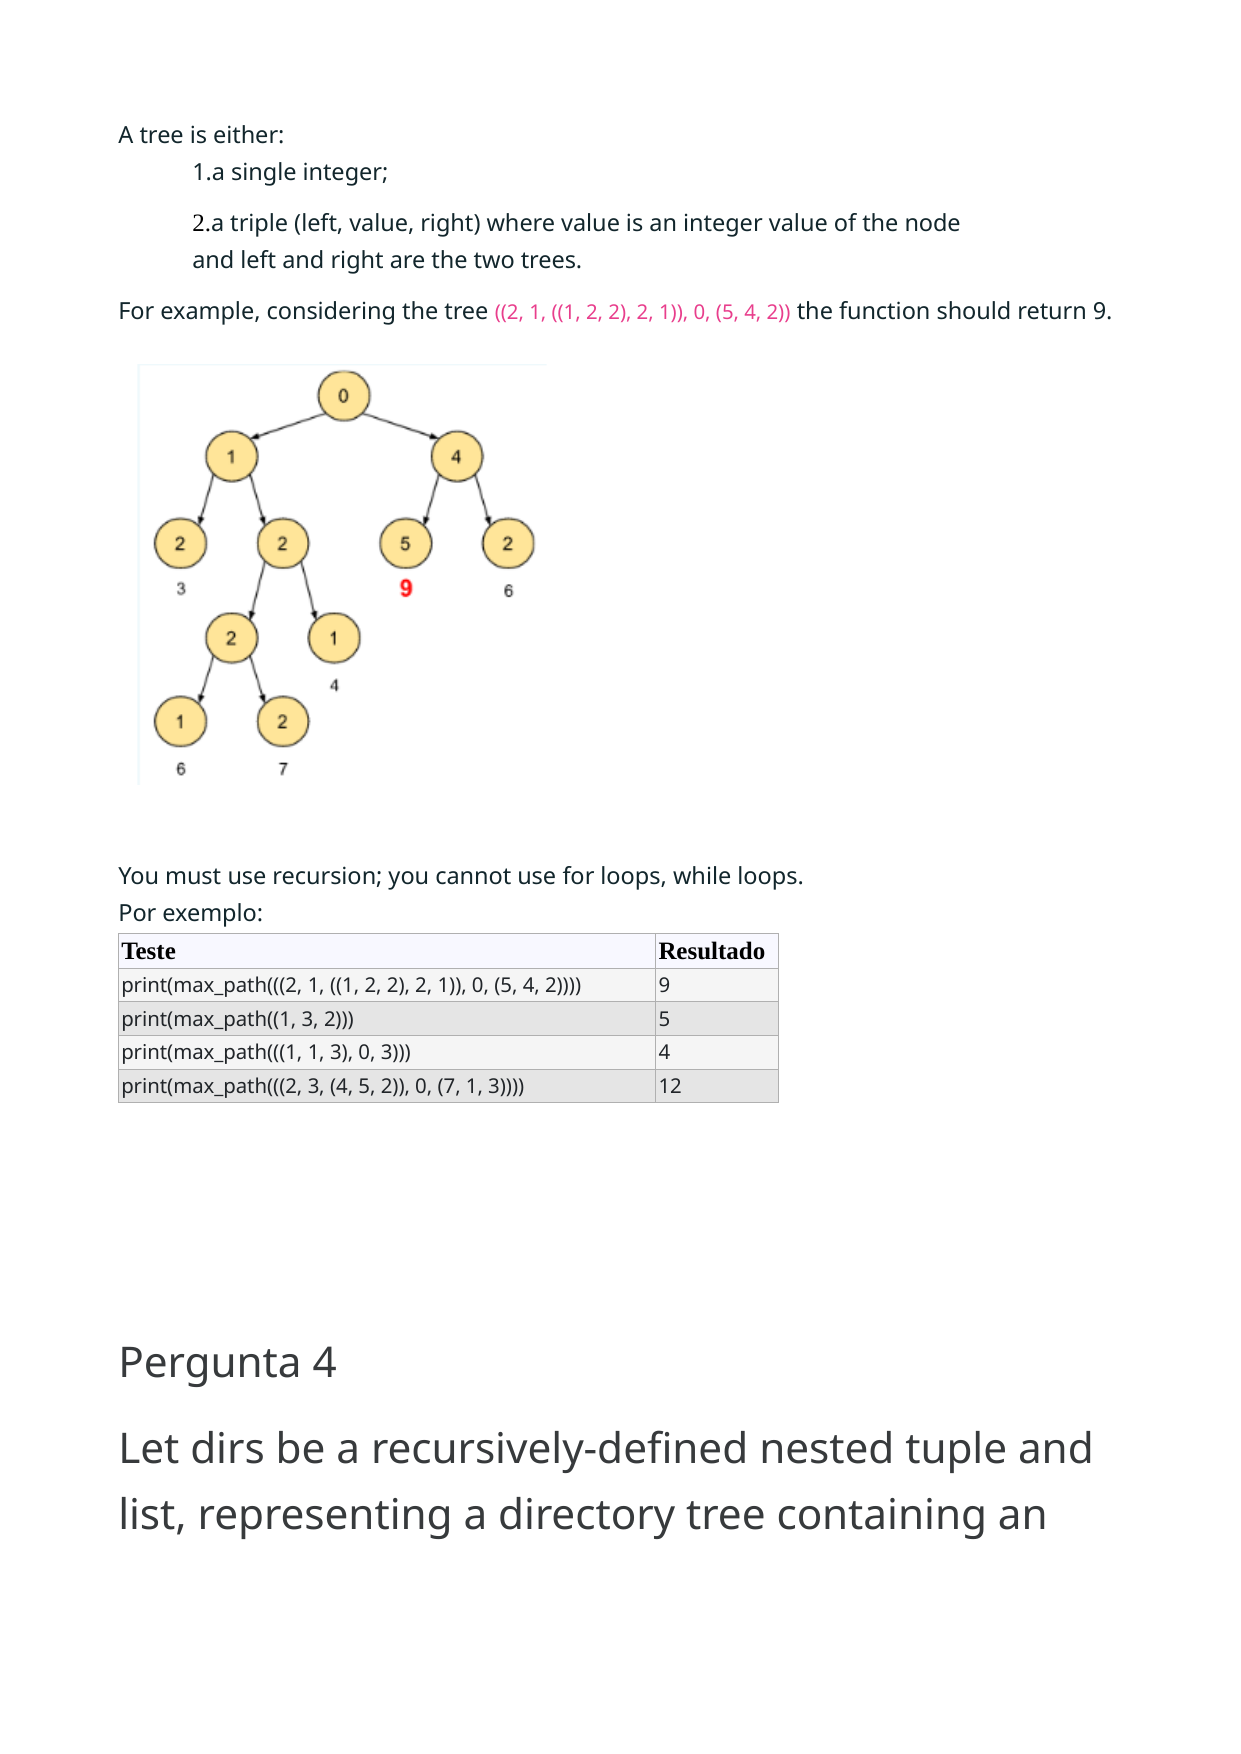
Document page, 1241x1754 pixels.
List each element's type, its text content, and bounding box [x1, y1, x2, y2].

list a single integer; [118, 155, 1122, 187]
text A tree is either: [118, 118, 1122, 150]
table_cell 4 [656, 1036, 778, 1069]
table_cell 9 [656, 969, 778, 1001]
table_header Teste [119, 934, 655, 968]
table_cell print(max_path((1, 3, 2))) [119, 1002, 655, 1035]
text Pergunta 4 [118, 1332, 1122, 1390]
text Let dirs be a recursively-defined nested tuple and list, representing a directory tree containing an [118, 1419, 1122, 1542]
table_cell print(max_path(((1, 1, 3), 0, 3))) [119, 1036, 655, 1069]
text Por exemplo: [118, 896, 1122, 928]
table_cell 12 [656, 1070, 778, 1102]
table_cell 5 [656, 1002, 778, 1035]
list a triple (left, value, right) where value is an integer value of the node and left and right are the two trees. [118, 206, 1122, 275]
table_cell print(max_path(((2, 3, (4, 5, 2)), 0, (7, 1, 3)))) [119, 1070, 655, 1102]
table_header Resultado [656, 934, 778, 968]
text For example, considering the tree ((2, 1, ((1, 2, 2), 2, 1)), 0, (5, 4, 2)) the function should return 9. [118, 294, 1122, 326]
text You must use recursion; you cannot use for loops, while loops. [118, 859, 1122, 891]
table_cell print(max_path(((2, 1, ((1, 2, 2), 2, 1)), 0, (5, 4, 2)))) [119, 969, 655, 1001]
picture [137, 364, 547, 785]
